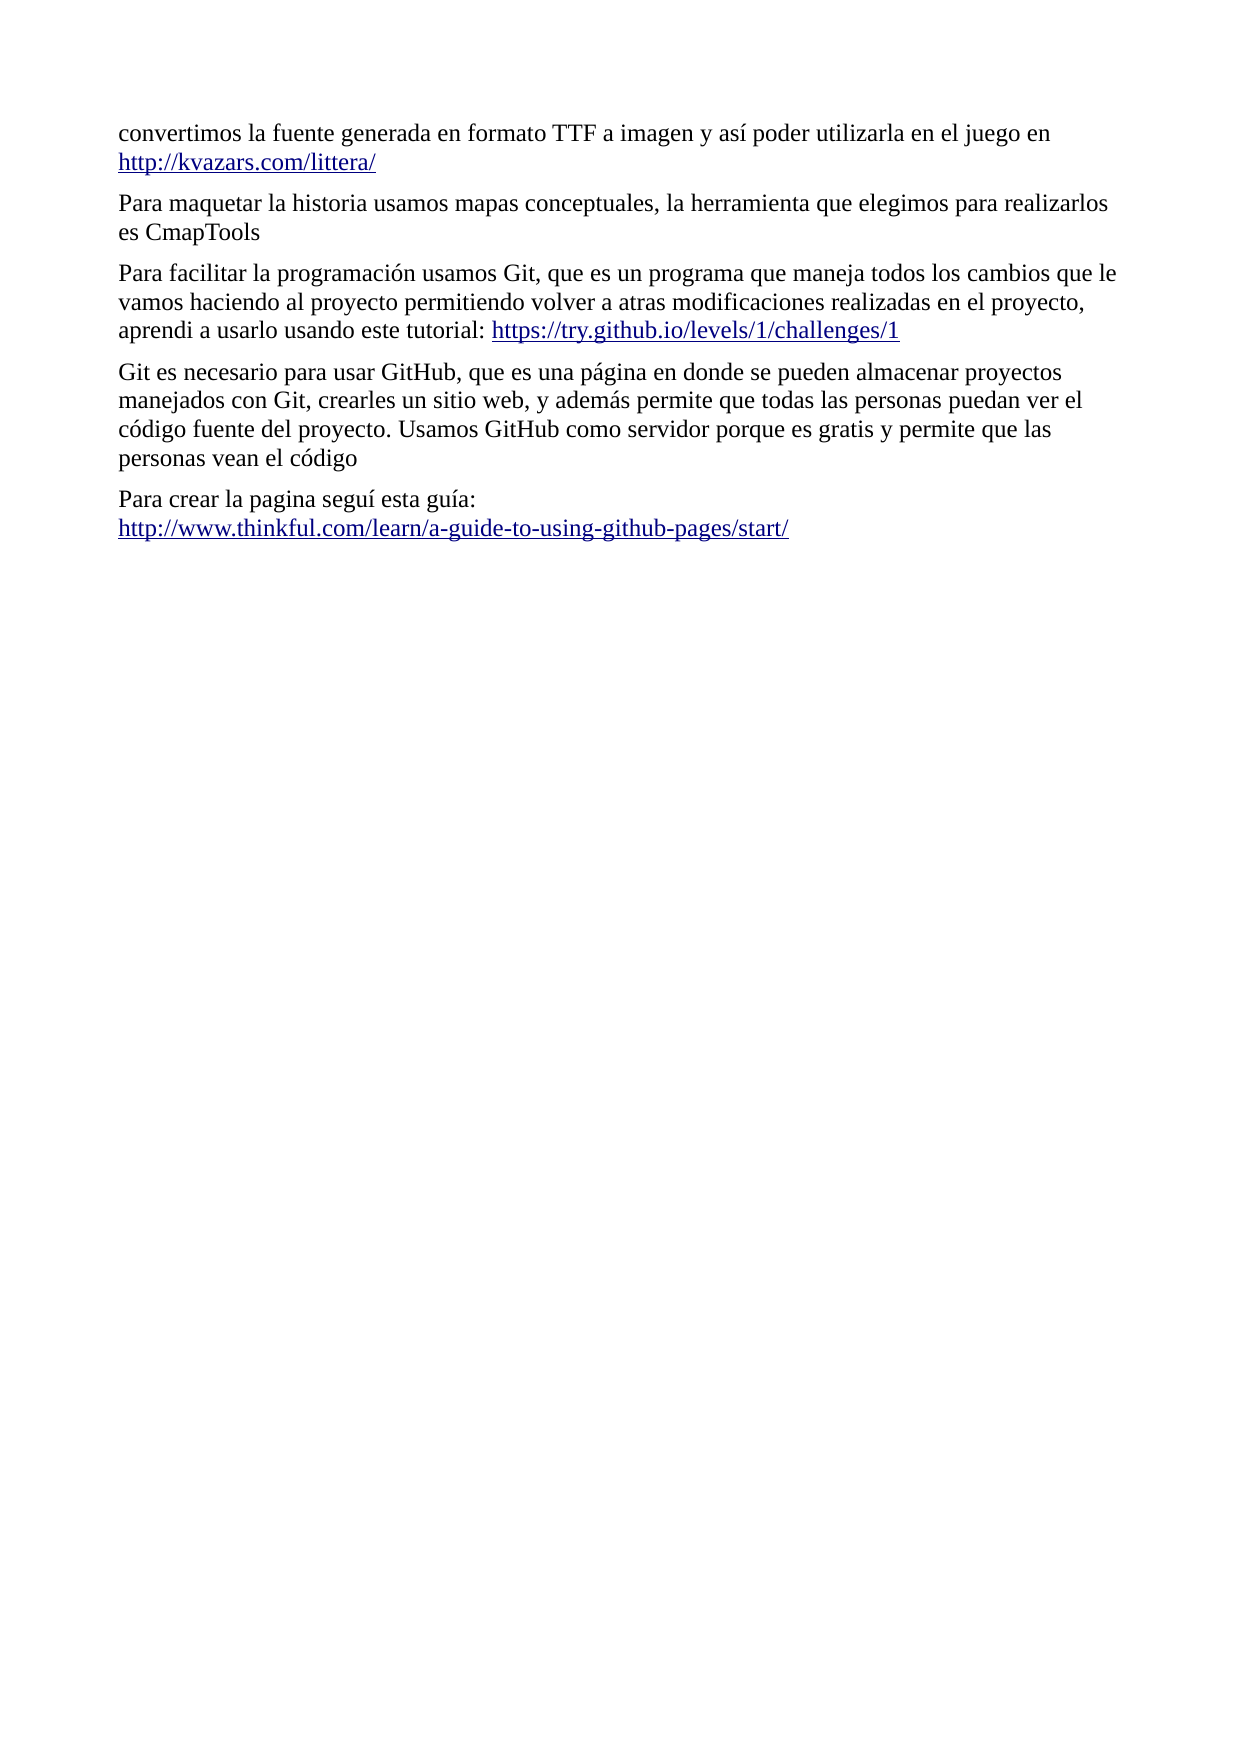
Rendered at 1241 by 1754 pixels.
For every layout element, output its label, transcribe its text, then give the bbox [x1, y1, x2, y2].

text Git es necesario para usar GitHub, que es una página en donde se pueden almacenar proyectos manejados con Git, crearles un sitio web, y además permite que todas las personas puedan ver el código fuente del proyecto. Usamos GitHub como servidor porque es gratis y permite que las personas vean el código [118, 357, 1122, 472]
text Para facilitar la programación usamos Git, que es un programa que maneja todos los cambios que le vamos haciendo al proyecto permitiendo volver a atras modificaciones realizadas en el proyecto, aprendi a usarlo usando este tutorial: https://try.github.io/levels/1/challenges/1 [118, 258, 1122, 344]
text convertimos la fuente generada en formato TTF a imagen y así poder utilizarla en el juego en http://kvazars.com/littera/ [118, 118, 1122, 176]
text Para maquetar la historia usamos mapas conceptuales, la herramienta que elegimos para realizarlos es CmapTools [118, 188, 1122, 246]
text Para crear la pagina seguí esta guía: http://www.thinkful.com/learn/a-guide-to-using-github-pages/start/ [118, 484, 1122, 542]
